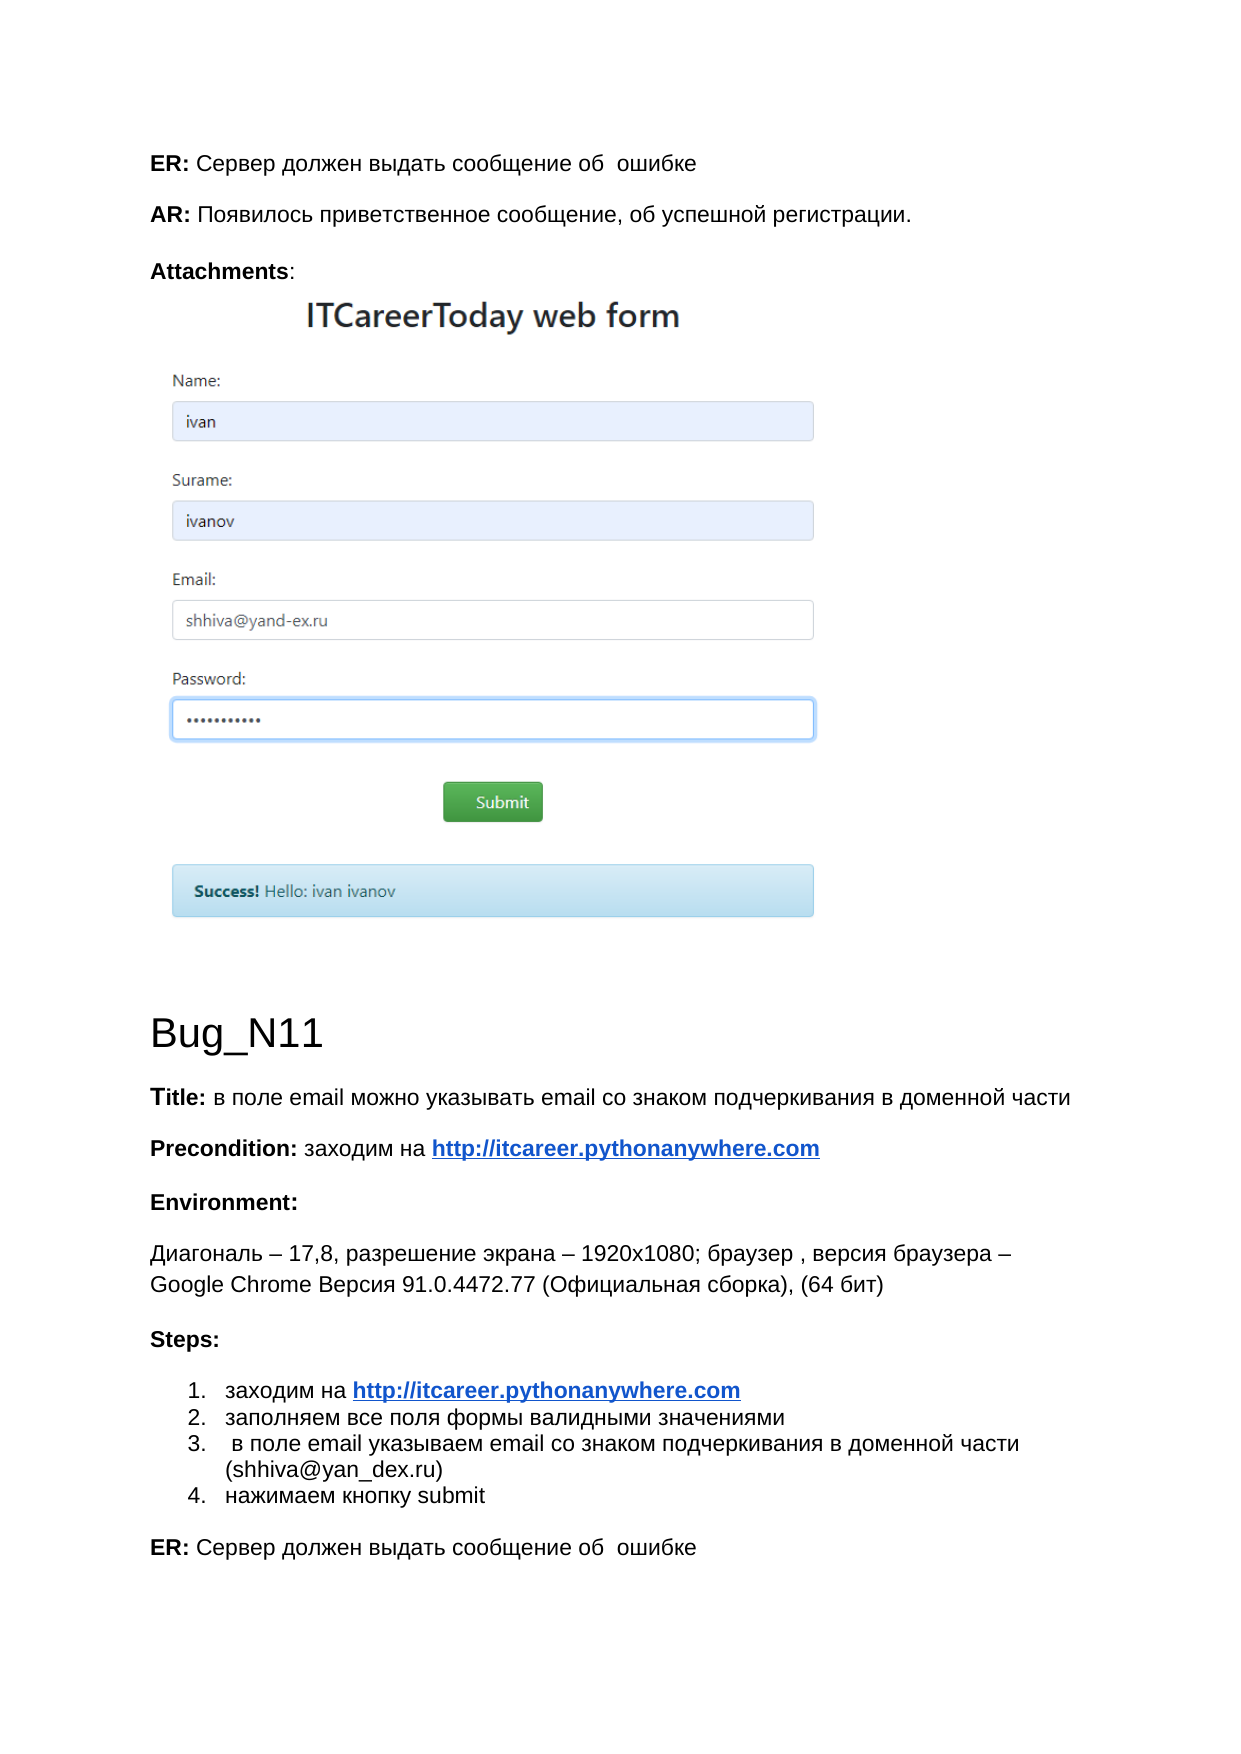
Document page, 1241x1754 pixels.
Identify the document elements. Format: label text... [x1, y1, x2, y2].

text Steps: [150, 1326, 1090, 1352]
list заполняем все поля формы валидными значениями [187, 1403, 1090, 1430]
picture [150, 288, 832, 933]
text Environment: [150, 1187, 1090, 1215]
text Title: в поле email можно указывать email со знаком подчеркивания в доменной части [150, 1081, 1090, 1110]
subtitle Bug_N11 [150, 1008, 1090, 1056]
text ER: Сервер должен выдать сообщение об ошибке [150, 150, 1090, 176]
list в поле email указываем email со знаком подчеркивания в доменной части (shhiva@yan_dex.ru) [187, 1430, 1090, 1482]
text Attachments: [150, 258, 1090, 284]
text AR: Появилось приветственное сообщение, об успешной регистрации. [150, 201, 1090, 228]
text ER: Сервер должен выдать сообщение об ошибке [150, 1534, 1090, 1560]
list нажимаем кнопку submit [187, 1482, 1090, 1509]
text Precondition: заходим на http://itcareer.pythonanywhere.com [150, 1135, 1090, 1162]
text Диагональ – 17,8, разрешение экрана – 1920x1080; браузер , версия браузера – Google Chrome Версия 91.0.4472.77 (Официальная сборка), (64 бит) [150, 1240, 1090, 1297]
list заходим на http://itcareer.pythonanywhere.com [187, 1377, 1090, 1403]
